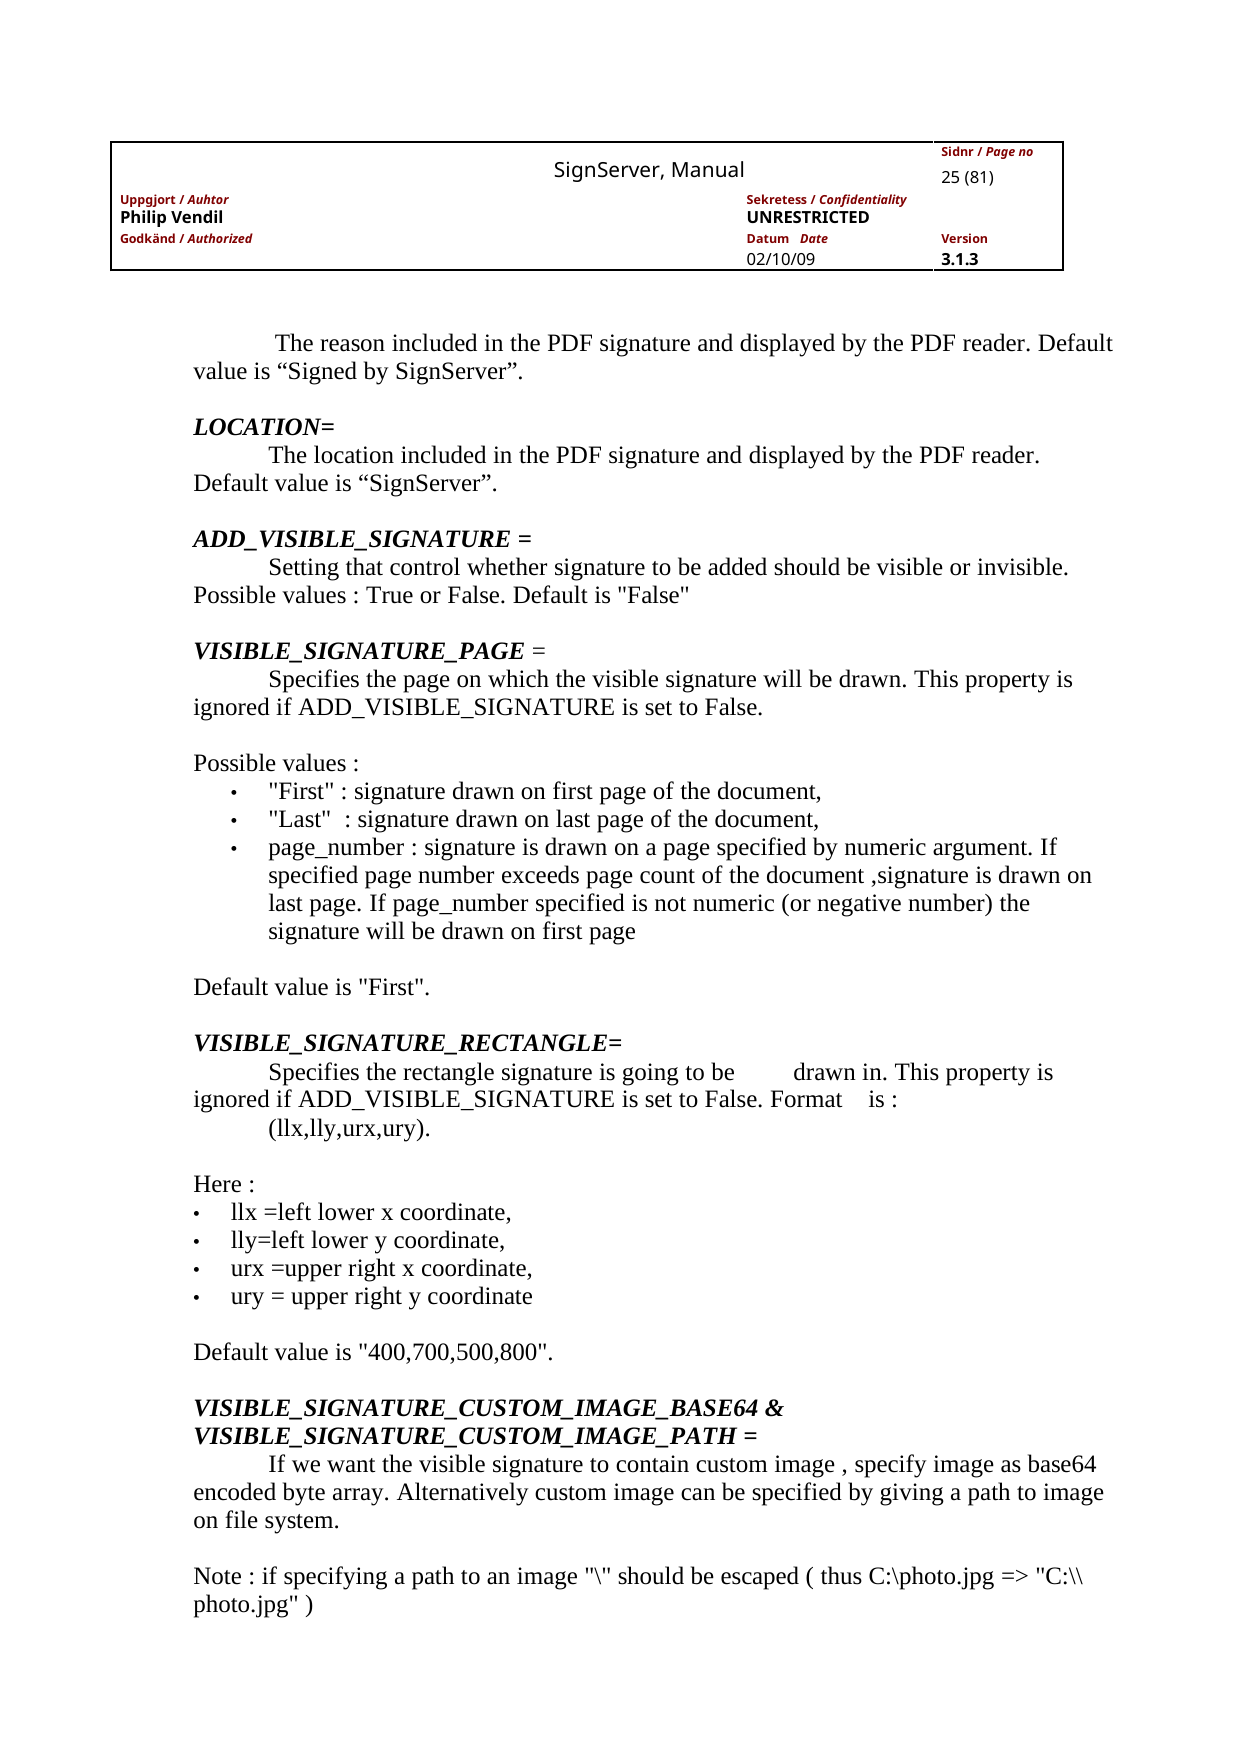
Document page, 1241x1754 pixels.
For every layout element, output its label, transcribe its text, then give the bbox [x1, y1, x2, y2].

text VISIBLE_SIGNATURE_PAGE = [193, 637, 1122, 665]
list page_number : signature is drawn on a page specified by numeric argument. If specified page number exceeds page count of the document ,signature is drawn on last page. If page_number specified is not numeric (or negative number) the signature will be drawn on first page [231, 833, 1122, 945]
text Here : [118, 1169, 1122, 1197]
list urx =upper right x coordinate, [193, 1253, 1122, 1282]
text Note : if specifying a path to an image "\" should be escaped ( thus C:\photo.jpg => "C:\\photo.jpg" ) [193, 1562, 1122, 1618]
list "First" : signature drawn on first page of the document, [231, 777, 1122, 805]
text Specifies the rectangle signature is going to be drawn in. This property is ignored if ADD_VISIBLE_SIGNATURE is set to False. Format is : [118, 1057, 1122, 1113]
text (llx,lly,urx,ury). [118, 1113, 1122, 1141]
text VISIBLE_SIGNATURE_CUSTOM_IMAGE_BASE64 & VISIBLE_SIGNATURE_CUSTOM_IMAGE_PATH = [193, 1394, 1122, 1450]
text The reason included in the PDF signature and displayed by the PDF reader. Default value is “Signed by SignServer”. [193, 329, 1122, 385]
text Possible values : [193, 749, 1122, 777]
list ury = upper right y coordinate [193, 1282, 1122, 1309]
list "Last" : signature drawn on last page of the document, [231, 805, 1122, 833]
text The location included in the PDF signature and displayed by the PDF reader. Default value is “SignServer”. [193, 441, 1122, 497]
text ADD_VISIBLE_SIGNATURE = [193, 525, 1122, 553]
text If we want the visible signature to contain custom image , specify image as base64 encoded byte array. Alternatively custom image can be specified by giving a path to image on file system. [193, 1450, 1122, 1534]
text Setting that control whether signature to be added should be visible or invisible. Possible values : True or False. Default is "False" [193, 553, 1122, 609]
text Specifies the page on which the visible signature will be drawn. This property is ignored if ADD_VISIBLE_SIGNATURE is set to False. [193, 665, 1122, 721]
text Default value is "First". [118, 973, 1122, 1001]
list lly=left lower y coordinate, [193, 1226, 1122, 1253]
text LOCATION= [193, 413, 1122, 441]
text VISIBLE_SIGNATURE_RECTANGLE= [118, 1029, 1122, 1057]
text Default value is "400,700,500,800". [193, 1338, 1122, 1366]
list llx =left lower x coordinate, [193, 1197, 1122, 1226]
